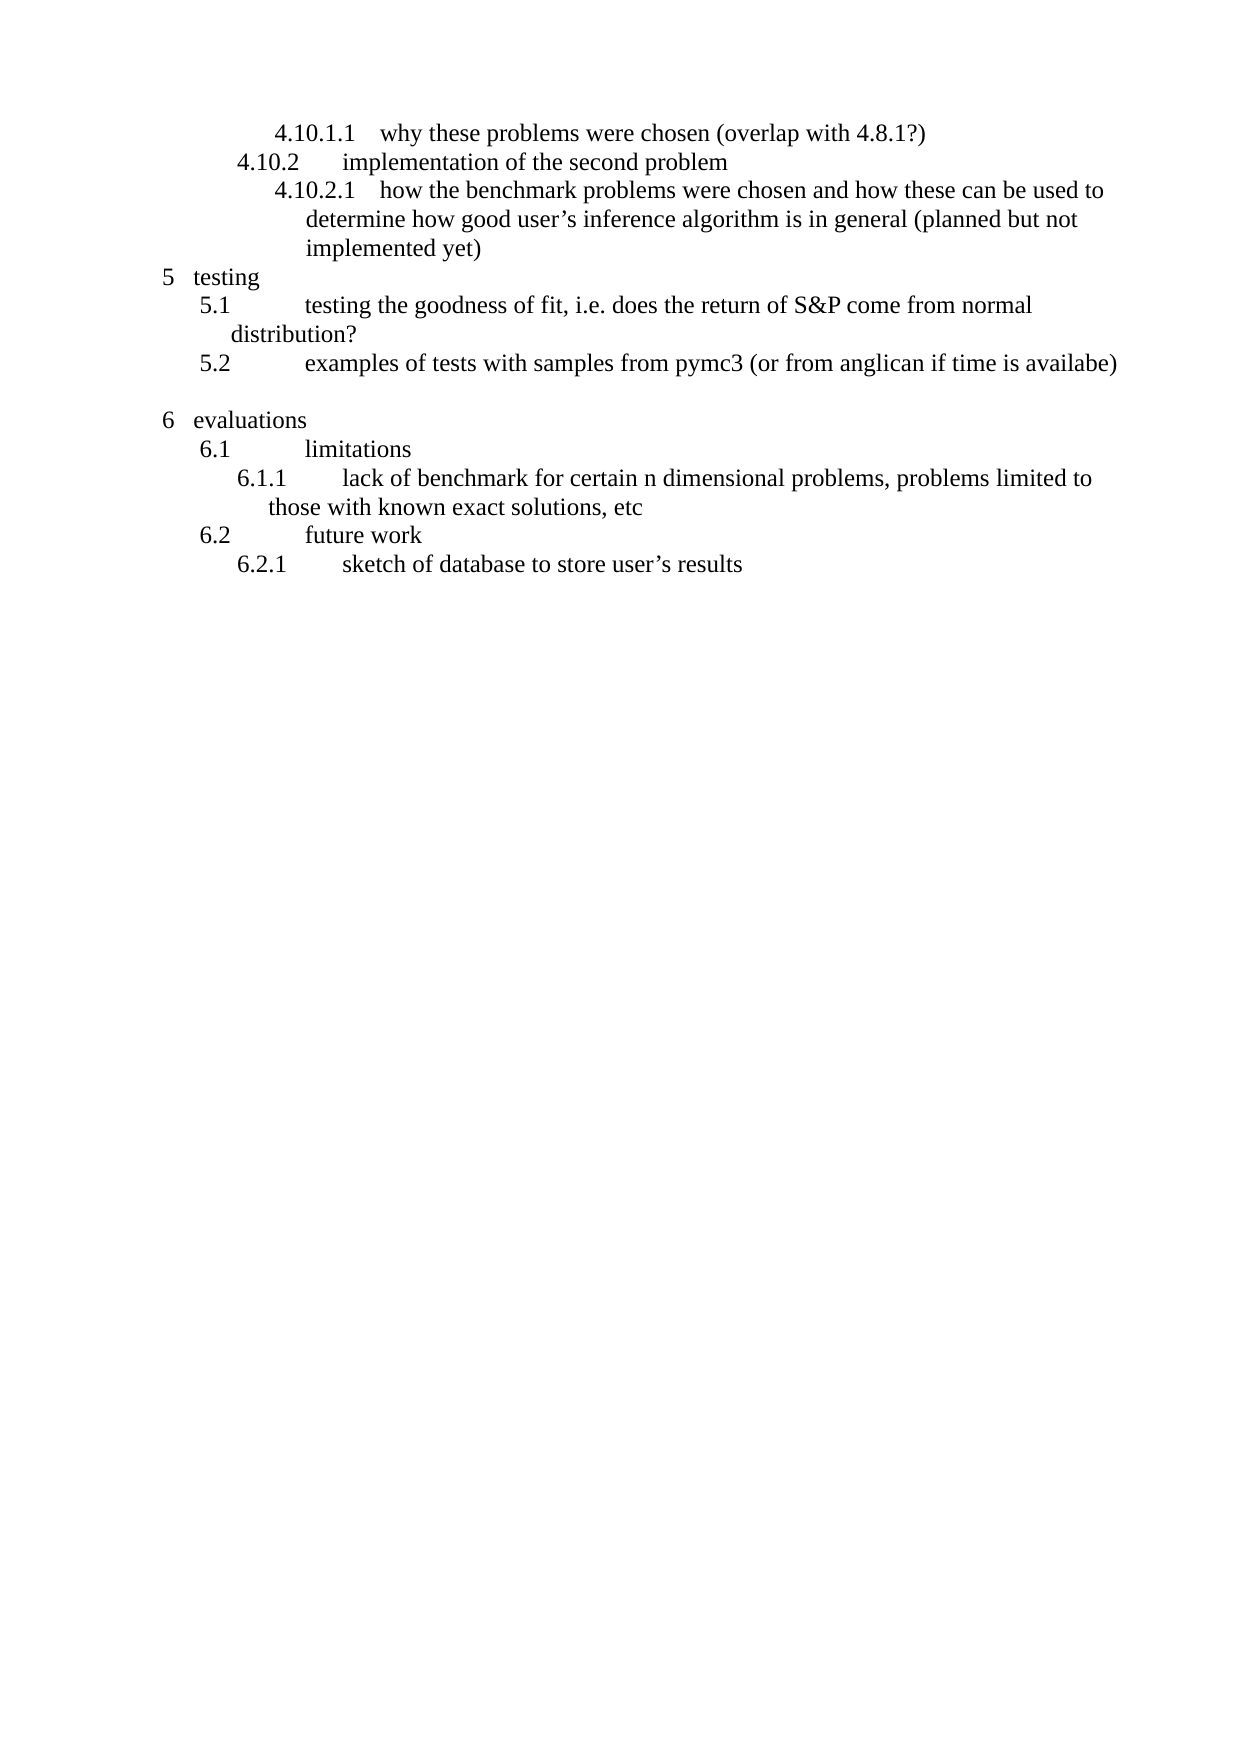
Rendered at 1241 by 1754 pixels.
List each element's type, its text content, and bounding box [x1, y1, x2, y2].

list implementation of the second problem [231, 147, 1122, 176]
list why these problems were chosen (overlap with 4.8.1?) [268, 118, 1122, 147]
list testing [156, 262, 1122, 291]
list sketch of database to store user’s results [231, 549, 1122, 578]
list testing the goodness of fit, i.e. does the return of S&P come from normal distribution? [193, 291, 1122, 348]
list future work [193, 521, 1122, 549]
list examples of tests with samples from pymc3 (or from anglican if time is availabe) [193, 348, 1122, 377]
list lack of benchmark for certain n dimensional problems, problems limited to those with known exact solutions, etc [231, 463, 1122, 521]
list how the benchmark problems were chosen and how these can be used to determine how good user’s inference algorithm is in general (planned but not implemented yet) [268, 176, 1122, 262]
list evaluations [156, 406, 1122, 434]
list limitations [193, 434, 1122, 463]
